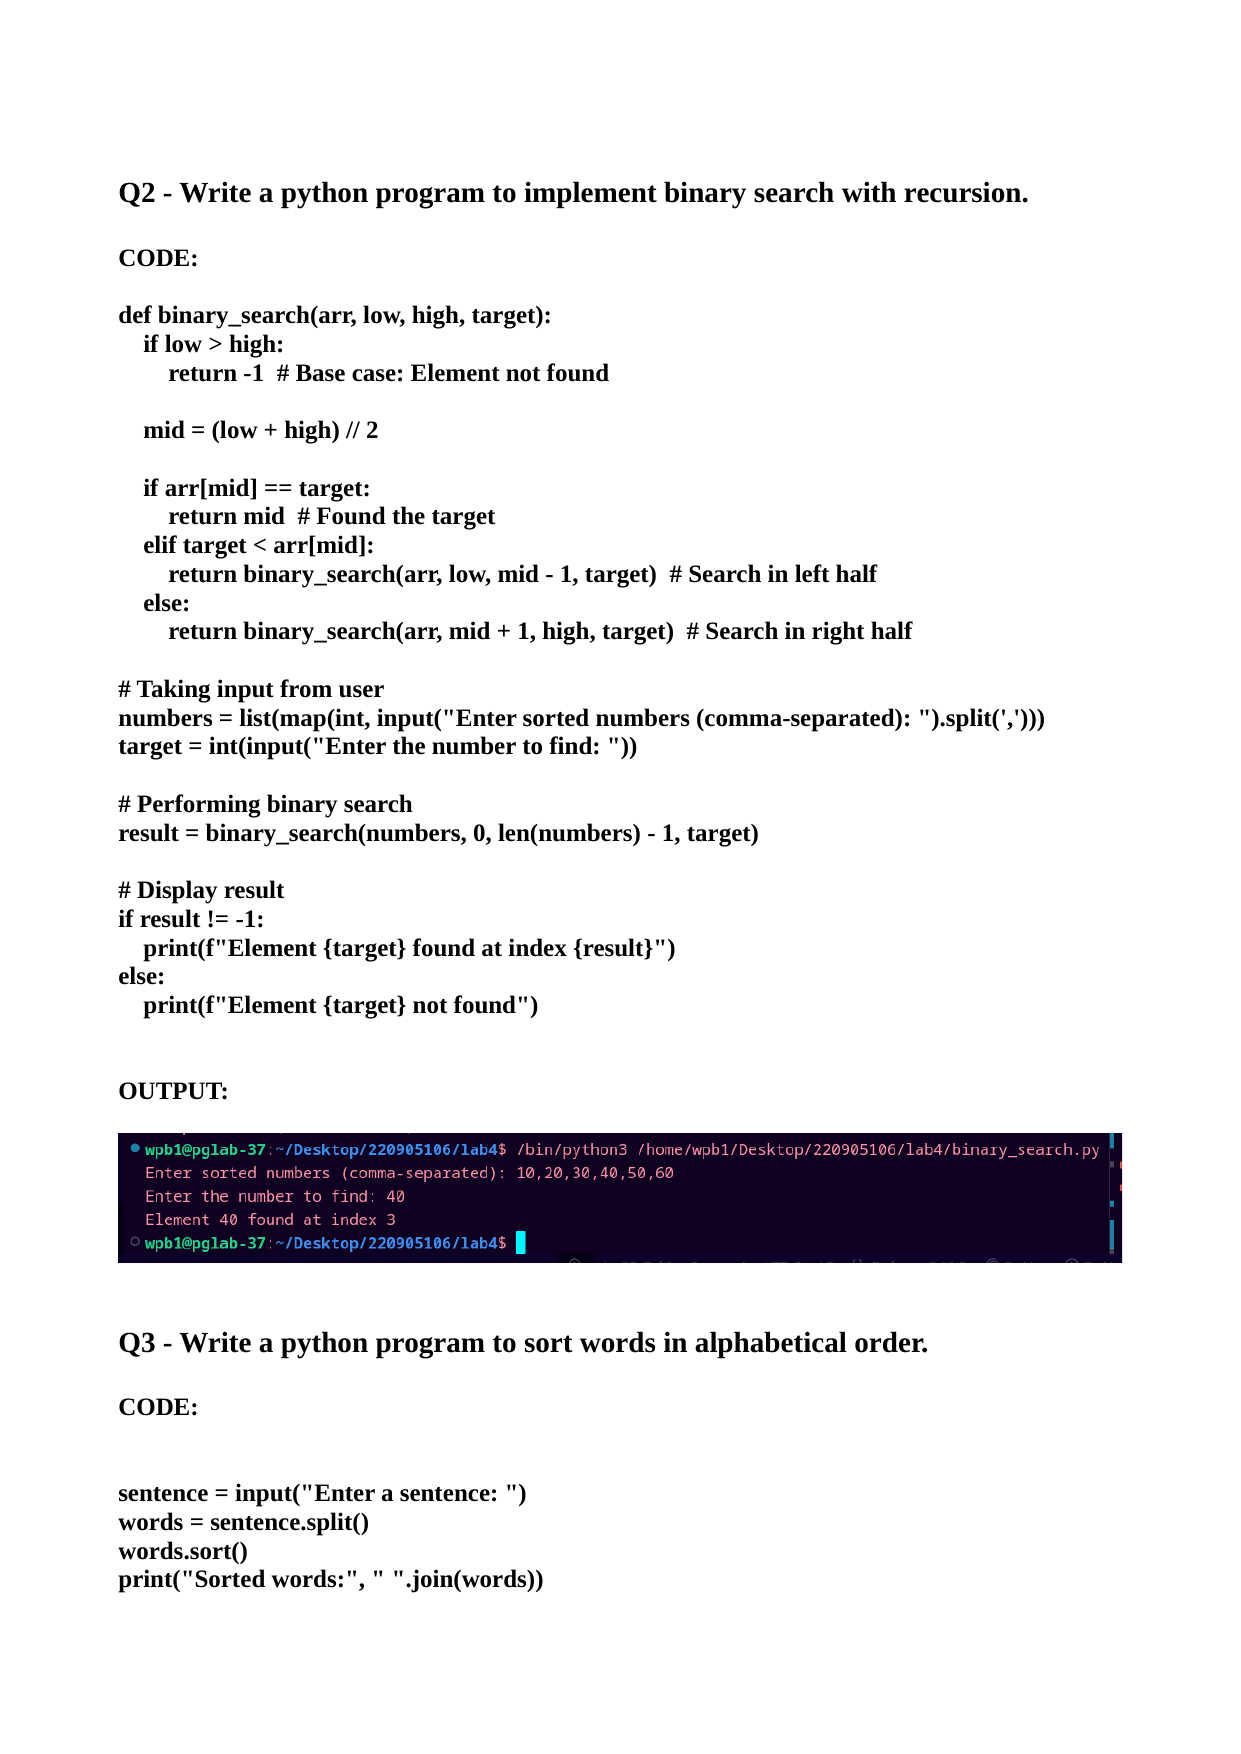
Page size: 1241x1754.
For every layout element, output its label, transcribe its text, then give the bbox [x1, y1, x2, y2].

text else: [118, 588, 1122, 616]
text return binary_search(arr, mid + 1, high, target) # Search in right half [118, 616, 1122, 645]
text mid = (low + high) // 2 [118, 415, 1122, 444]
text target = int(input("Enter the number to find: ")) [118, 731, 1122, 760]
text OUTPUT: [118, 1076, 1122, 1105]
text result = binary_search(numbers, 0, len(numbers) - 1, target) [118, 818, 1122, 846]
text sentence = input("Enter a sentence: ") [118, 1478, 1122, 1507]
text CODE: [118, 1392, 1122, 1421]
picture [118, 1133, 1123, 1263]
text # Performing binary search [118, 789, 1122, 818]
text print("Sorted words:", " ".join(words)) [118, 1564, 1122, 1593]
text print(f"Element {target} not found") [118, 990, 1122, 1019]
text if result != -1: [118, 904, 1122, 933]
text return binary_search(arr, low, mid - 1, target) # Search in left half [118, 559, 1122, 588]
text words.sort() [118, 1536, 1122, 1564]
text elif target < arr[mid]: [118, 530, 1122, 559]
text # Display result [118, 875, 1122, 904]
text return -1 # Base case: Element not found [118, 358, 1122, 386]
text else: [118, 961, 1122, 990]
text Q3 - Write a python program to sort words in alphabetical order. [118, 1325, 1122, 1358]
text numbers = list(map(int, input("Enter sorted numbers (comma-separated): ").split(','))) [118, 703, 1122, 731]
text def binary_search(arr, low, high, target): [118, 300, 1122, 329]
text return mid # Found the target [118, 501, 1122, 530]
text words = sentence.split() [118, 1507, 1122, 1536]
text print(f"Element {target} found at index {result}") [118, 933, 1122, 961]
text if low > high: [118, 329, 1122, 358]
text CODE: [118, 243, 1122, 271]
text Q2 - Write a python program to implement binary search with recursion. [118, 176, 1122, 209]
text if arr[mid] == target: [118, 473, 1122, 501]
text # Taking input from user [118, 674, 1122, 703]
